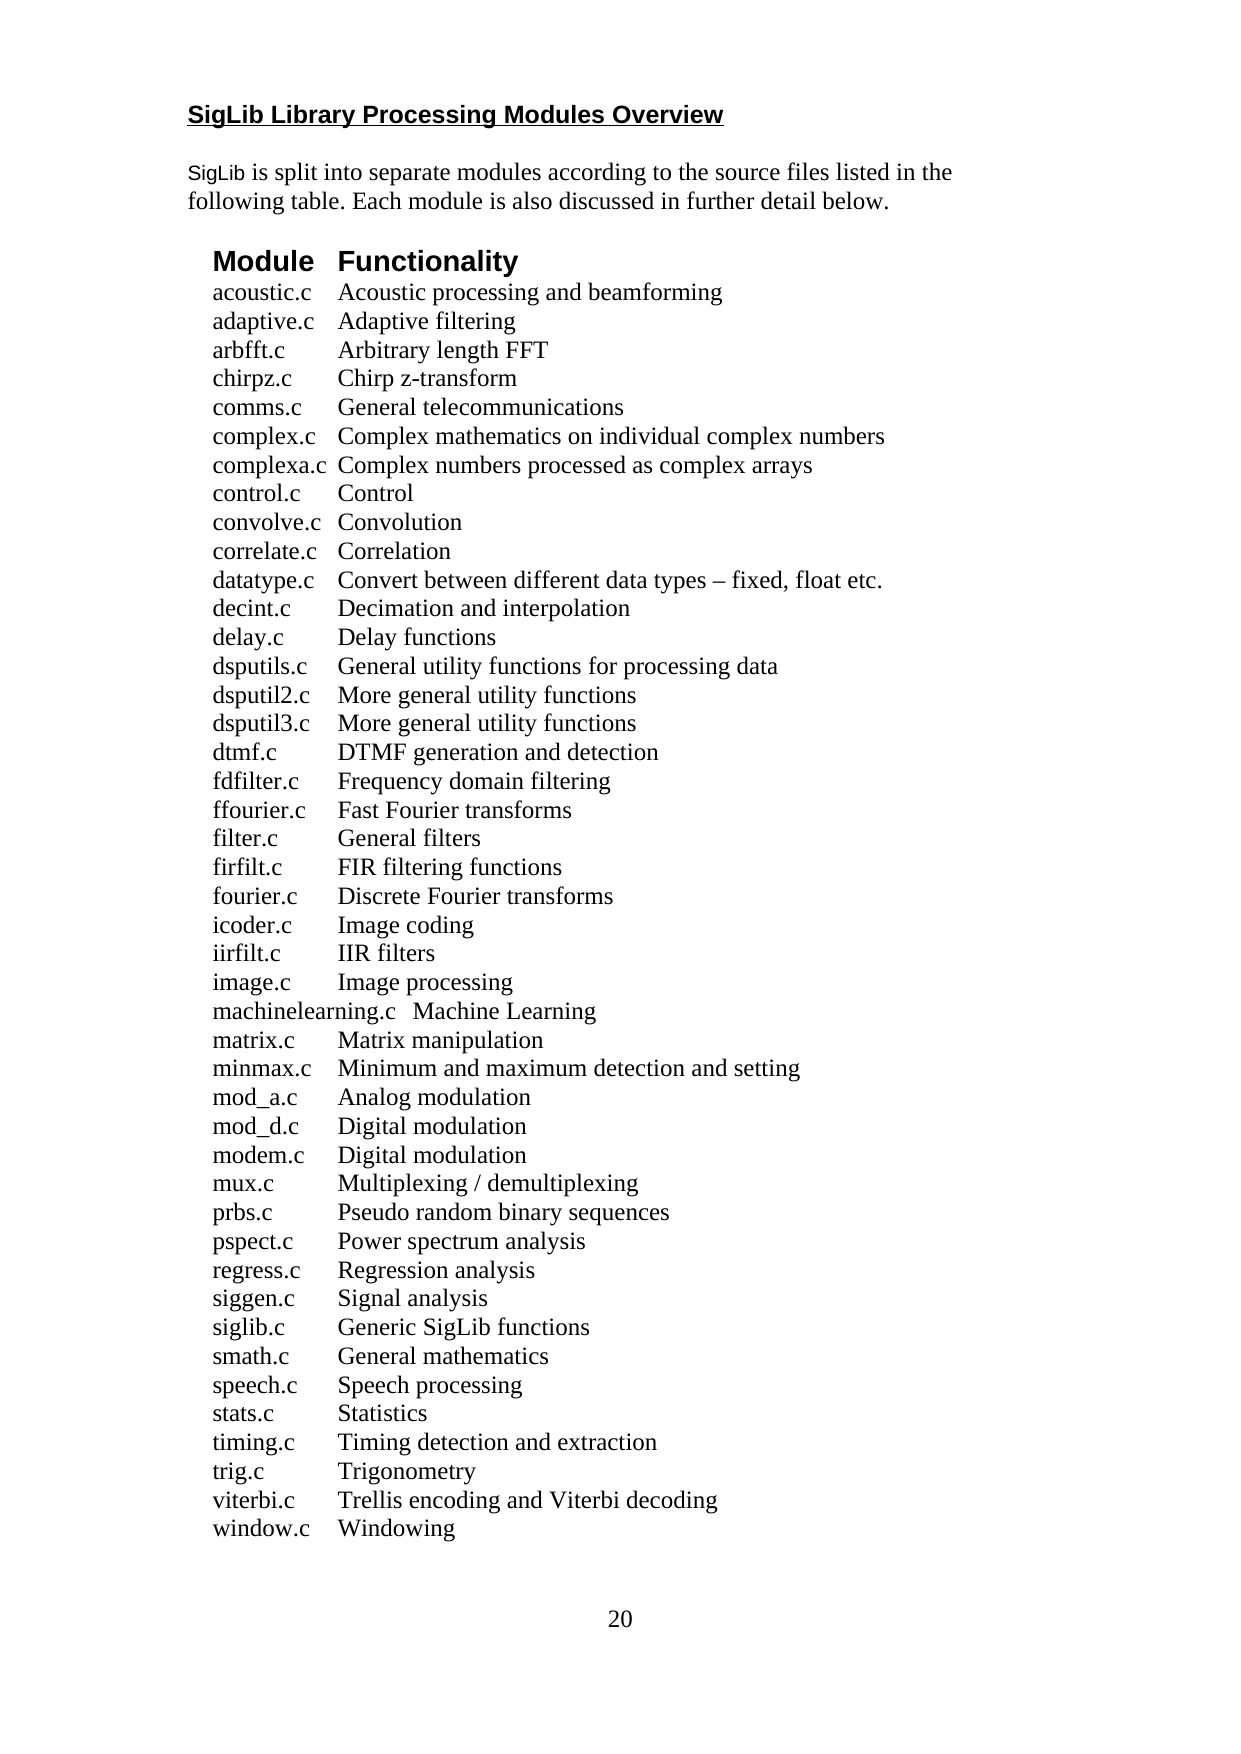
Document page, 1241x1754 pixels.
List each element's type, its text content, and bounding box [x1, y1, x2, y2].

text mod_d.c Digital modulation [187, 1111, 1053, 1140]
text comms.c General telecommunications [187, 392, 1053, 421]
text iirfilt.c IIR filters [187, 938, 1053, 967]
text trig.c Trigonometry [187, 1456, 1053, 1485]
text minmax.c Minimum and maximum detection and setting [187, 1053, 1053, 1082]
text machinelearning.c Machine Learning [187, 996, 1053, 1025]
text dtmf.c DTMF generation and detection [187, 737, 1053, 766]
text acoustic.c Acoustic processing and beamforming [187, 277, 1053, 306]
text arbfft.c Arbitrary length FFT [187, 335, 1053, 363]
text decint.c Decimation and interpolation [187, 593, 1053, 622]
text dsputil3.c More general utility functions [187, 708, 1053, 737]
text timing.c Timing detection and extraction [187, 1427, 1053, 1456]
text siglib.c Generic SigLib functions [187, 1312, 1053, 1341]
text pspect.c Power spectrum analysis [187, 1226, 1053, 1255]
text datatype.c Convert between different data types – fixed, float etc. [187, 565, 1053, 593]
text prbs.c Pseudo random binary sequences [187, 1197, 1053, 1226]
text matrix.c Matrix manipulation [187, 1025, 1053, 1053]
text fourier.c Discrete Fourier transforms [187, 881, 1053, 910]
text mod_a.c Analog modulation [187, 1082, 1053, 1111]
text dsputils.c General utility functions for processing data [187, 651, 1053, 680]
text delay.c Delay functions [187, 622, 1053, 651]
text control.c Control [187, 478, 1053, 507]
text firfilt.c FIR filtering functions [187, 852, 1053, 881]
text complex.c Complex mathematics on individual complex numbers [187, 421, 1053, 450]
text mux.c Multiplexing / demultiplexing [187, 1168, 1053, 1197]
text SigLib is split into separate modules according to the source files listed in the following table. Each module is also discussed in further detail below. [187, 157, 1053, 215]
text icoder.c Image coding [187, 910, 1053, 938]
text complexa.c Complex numbers processed as complex arrays [187, 450, 1053, 478]
text speech.c Speech processing [187, 1370, 1053, 1398]
text image.c Image processing [187, 967, 1053, 996]
text viterbi.c Trellis encoding and Viterbi decoding [187, 1485, 1053, 1513]
text modem.c Digital modulation [187, 1140, 1053, 1168]
text stats.c Statistics [187, 1398, 1053, 1427]
text siggen.c Signal analysis [187, 1283, 1053, 1312]
text chirpz.c Chirp z-transform [187, 363, 1053, 392]
text convolve.c Convolution [187, 507, 1053, 536]
text adaptive.c Adaptive filtering [187, 306, 1053, 335]
text fdfilter.c Frequency domain filtering [187, 766, 1053, 795]
text correlate.c Correlation [187, 536, 1053, 565]
text filter.c General filters [187, 823, 1053, 852]
text regress.c Regression analysis [187, 1255, 1053, 1283]
text Module Functionality [187, 244, 1053, 277]
subtitle SigLib Library Processing Modules Overview [187, 100, 1053, 129]
text ffourier.c Fast Fourier transforms [187, 795, 1053, 823]
text dsputil2.c More general utility functions [187, 680, 1053, 708]
text window.c Windowing [187, 1513, 1053, 1542]
text smath.c General mathematics [187, 1341, 1053, 1370]
